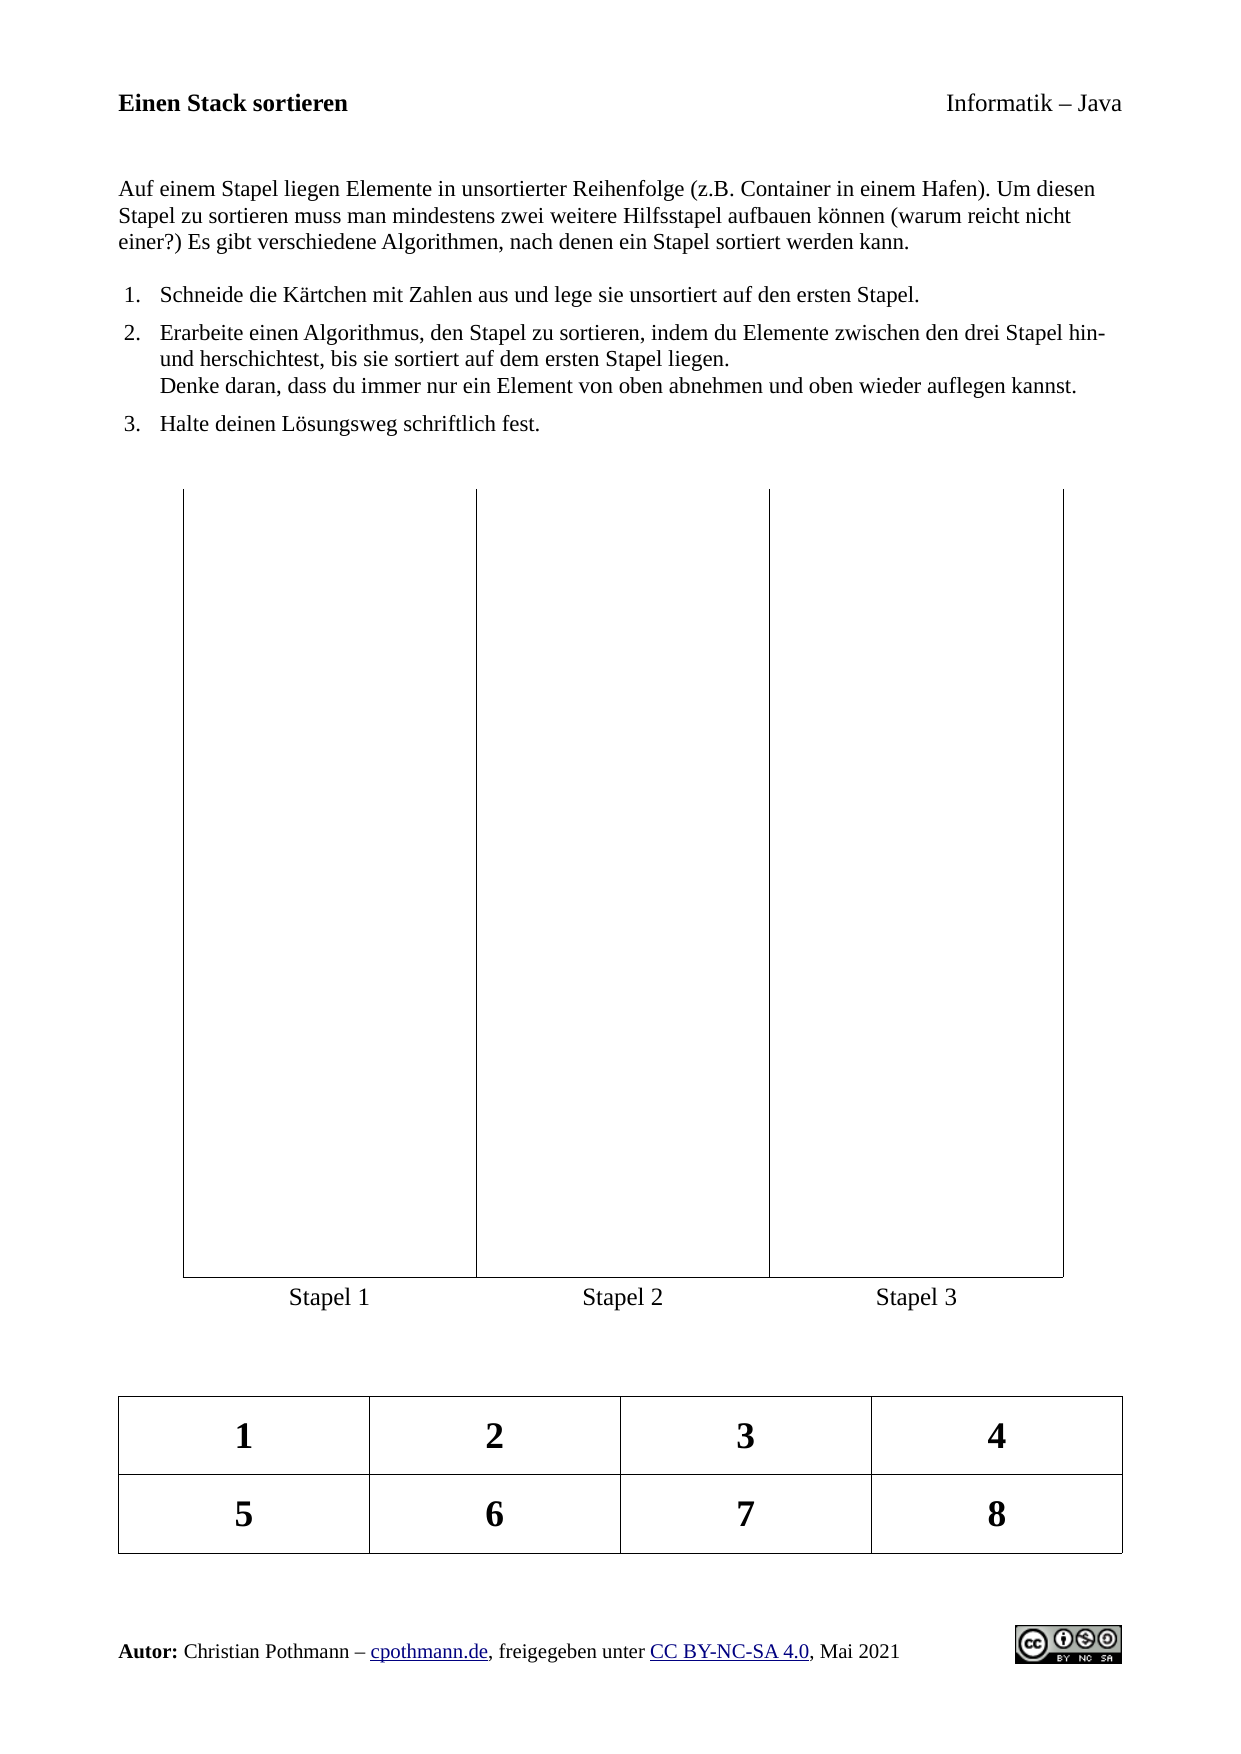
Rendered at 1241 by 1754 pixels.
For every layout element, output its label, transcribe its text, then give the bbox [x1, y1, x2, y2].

table_cell 8 [872, 1475, 1122, 1552]
table_cell 6 [370, 1475, 620, 1552]
table_cell 7 [621, 1475, 871, 1552]
table_header [477, 489, 769, 1277]
list Schneide die Kärtchen mit Zahlen aus und lege sie unsortiert auf den ersten Stapel. [118, 281, 1122, 307]
table_cell [1063, 1277, 1122, 1317]
table_header [1064, 489, 1122, 1277]
text Auf einem Stapel liegen Elemente in unsortierter Reihenfolge (z.B. Container in einem Hafen). Um diesen Stapel zu sortieren muss man mindestens zwei weitere Hilfsstapel aufbauen können (warum reicht nicht einer?) Es gibt verschiedene Algorithmen, nach denen ein Stapel sortiert werden kann. [118, 176, 1122, 254]
list Erarbeite einen Algorithmus, den Stapel zu sortieren, indem du Elemente zwischen den drei Stapel hin- und herschichtest, bis sie sortiert auf dem ersten Stapel liegen. Denke daran, dass du immer nur ein Element von oben abnehmen und oben wieder auflegen kannst. [118, 319, 1122, 398]
list Halte deinen Lösungsweg schriftlich fest. [118, 410, 1122, 436]
table_header 2 [370, 1397, 620, 1474]
table_header 4 [872, 1397, 1122, 1474]
table_header [770, 489, 1063, 1277]
table_header [118, 489, 183, 1277]
table_header 1 [119, 1397, 369, 1474]
table_cell Stapel 3 [769, 1278, 1063, 1317]
table_header 3 [621, 1397, 871, 1474]
picture [1015, 1625, 1122, 1664]
table_cell Stapel 1 [183, 1278, 476, 1317]
table_cell [118, 1277, 183, 1317]
table_cell Stapel 2 [476, 1278, 769, 1317]
table_cell 5 [119, 1475, 369, 1552]
text Autor: Christian Pothmann – cpothmann.de, freigegeben unter CC BY-NC-SA 4.0, Mai 2021 [118, 1639, 1015, 1663]
table_header [184, 489, 476, 1277]
